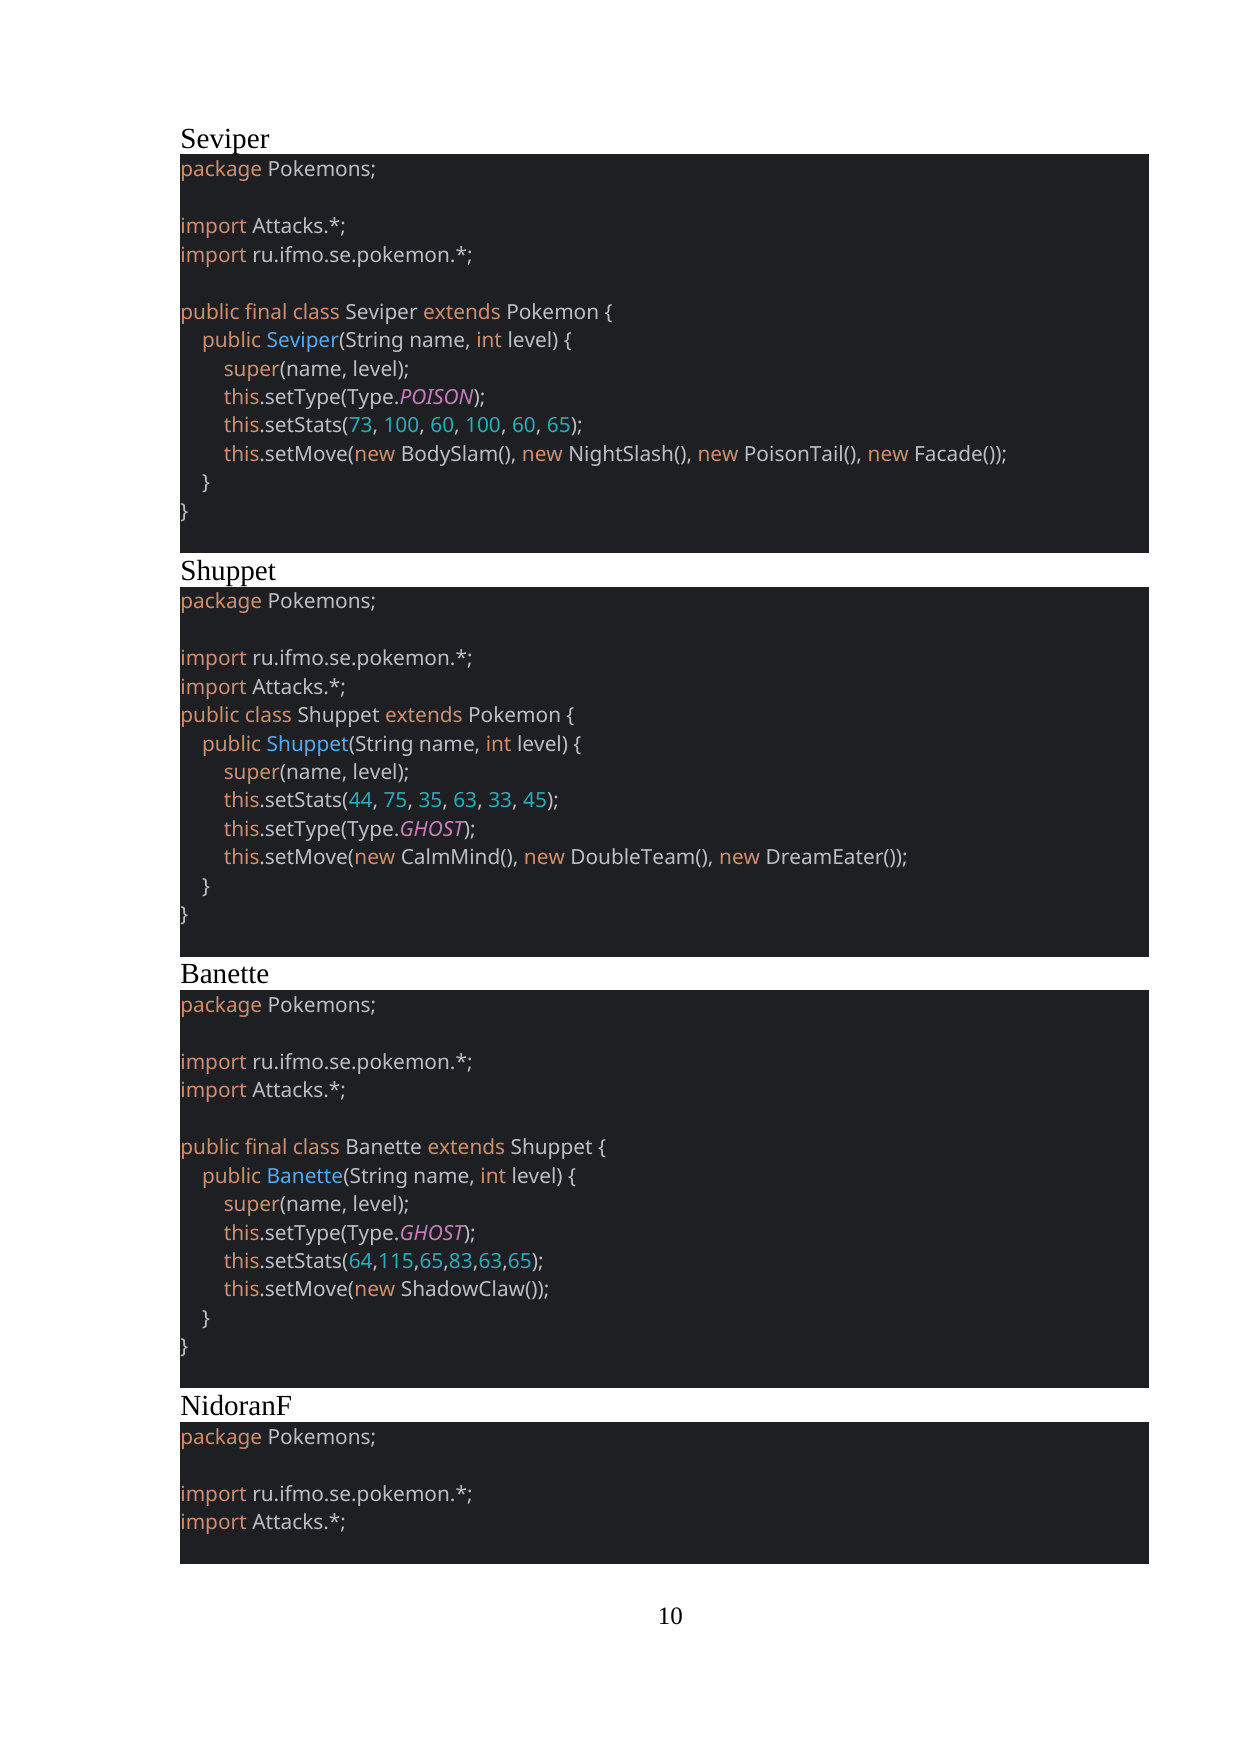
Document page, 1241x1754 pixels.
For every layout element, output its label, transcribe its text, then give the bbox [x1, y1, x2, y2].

text package Pokemons; import ru.ifmo.se.pokemon.*; import Attacks.*; public final class Banette extends Shuppet { public Banette(String name, int level) { super(name, level); this.setType(Type.GHOST); this.setStats(64,115,65,83,63,65); this.setMove(new ShadowClaw()); } } [180, 990, 1149, 1388]
text package Pokemons; import ru.ifmo.se.pokemon.*; import Attacks.*; public class Shuppet extends Pokemon { public Shuppet(String name, int level) { super(name, level); this.setStats(44, 75, 35, 63, 33, 45); this.setType(Type.GHOST); this.setMove(new CalmMind(), new DoubleTeam(), new DreamEater()); } } [180, 587, 1149, 957]
text Seviper [180, 121, 1149, 154]
text Banette [180, 957, 1149, 990]
text Shuppet [180, 553, 1149, 587]
text NidoranF [180, 1388, 1149, 1422]
text package Pokemons; import ru.ifmo.se.pokemon.*; import Attacks.*; [180, 1422, 1149, 1564]
text package Pokemons; import Attacks.*; import ru.ifmo.se.pokemon.*; public final class Seviper extends Pokemon { public Seviper(String name, int level) { super(name, level); this.setType(Type.POISON); this.setStats(73, 100, 60, 100, 60, 65); this.setMove(new BodySlam(), new NightSlash(), new PoisonTail(), new Facade()); } } [180, 154, 1149, 553]
